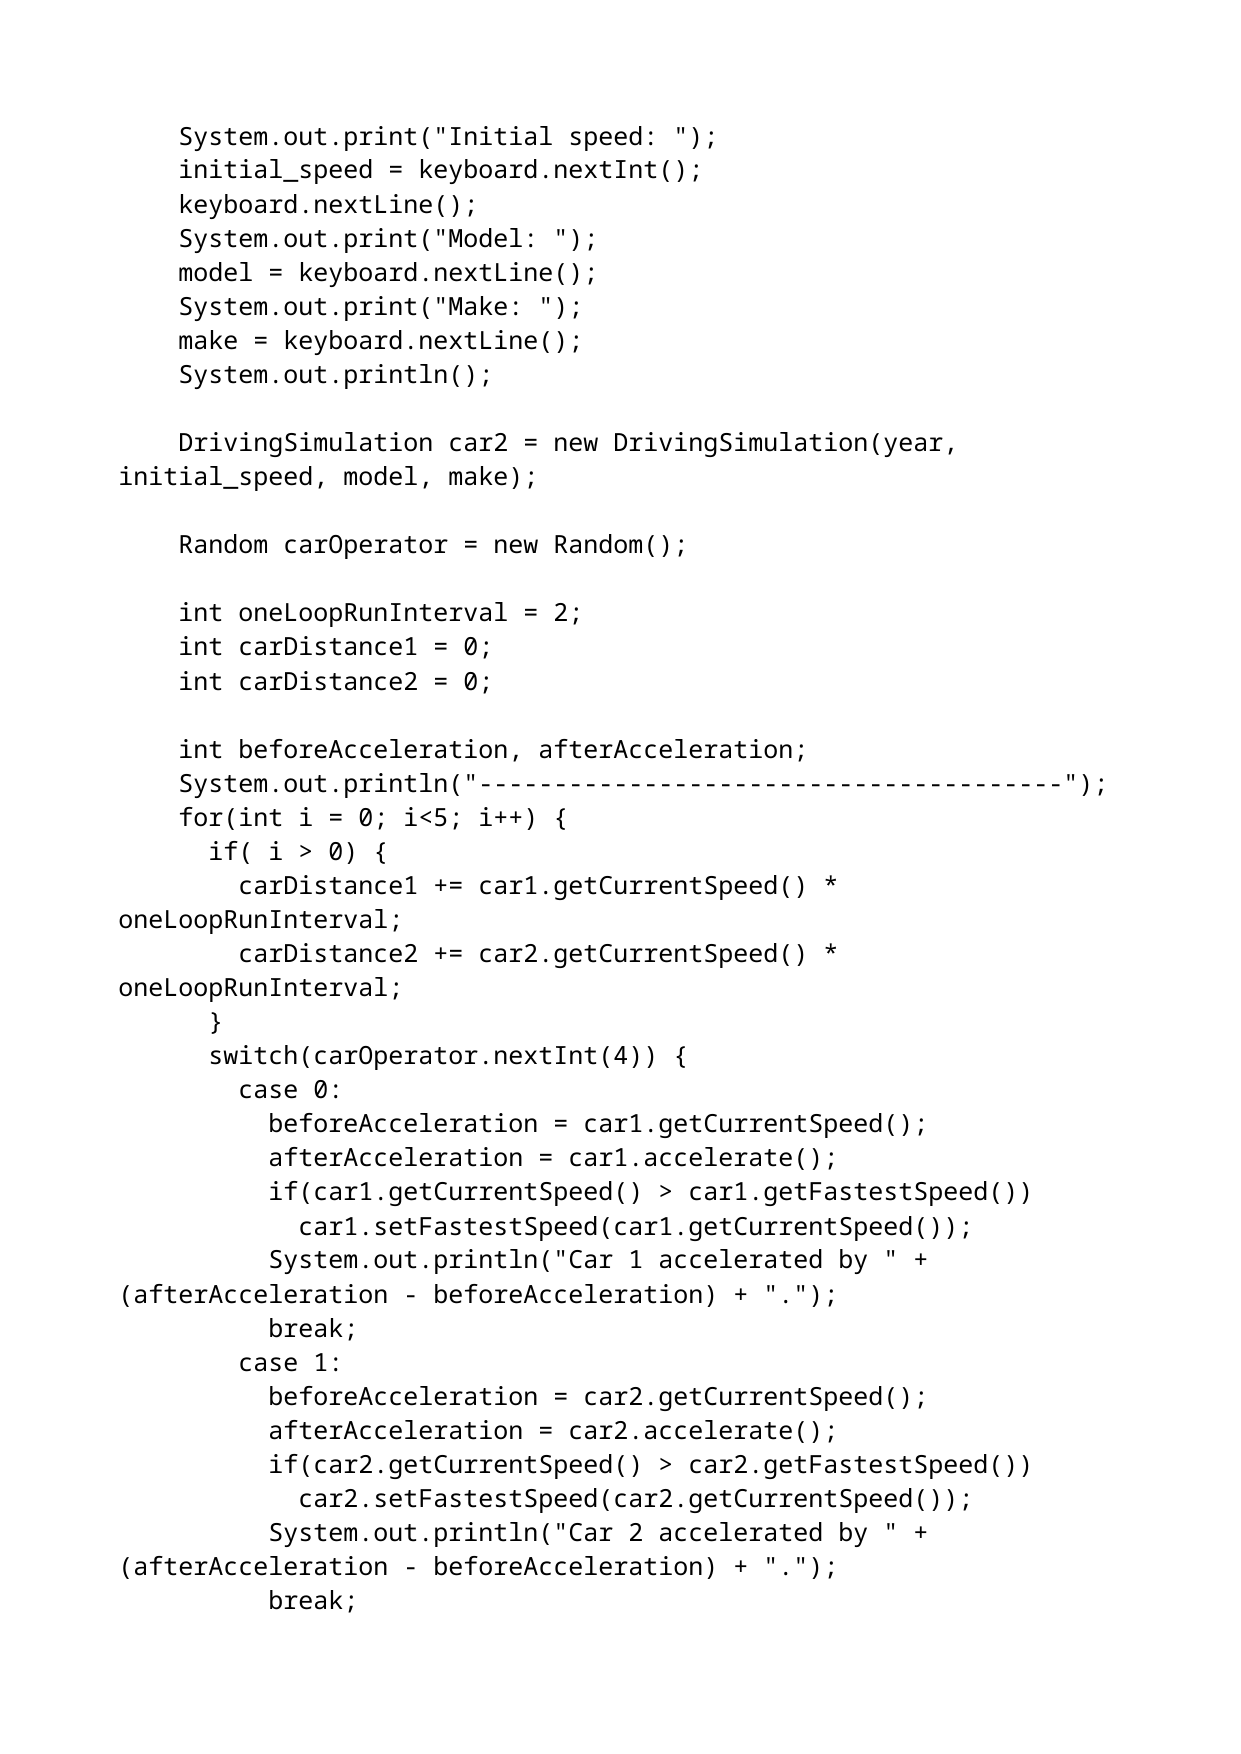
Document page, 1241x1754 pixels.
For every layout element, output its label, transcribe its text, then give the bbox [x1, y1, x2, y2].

text System.out.print("Make: "); [118, 288, 1122, 322]
text break; [118, 1583, 1122, 1617]
text DrivingSimulation car2 = new DrivingSimulation(year, initial_speed, model, make); [118, 425, 1122, 493]
text beforeAcceleration = car2.getCurrentSpeed(); [118, 1378, 1122, 1412]
text Random carOperator = new Random(); [118, 527, 1122, 561]
text make = keyboard.nextLine(); [118, 322, 1122, 357]
text if( i > 0) { [118, 833, 1122, 867]
text break; [118, 1310, 1122, 1344]
text System.out.println("Car 1 accelerated by " + (afterAcceleration - beforeAcceleration) + "."); [118, 1242, 1122, 1310]
text keyboard.nextLine(); [118, 186, 1122, 220]
text for(int i = 0; i<5; i++) { [118, 799, 1122, 833]
text case 0: [118, 1072, 1122, 1106]
text car1.setFastestSpeed(car1.getCurrentSpeed()); [118, 1208, 1122, 1242]
text model = keyboard.nextLine(); [118, 254, 1122, 288]
text int carDistance1 = 0; [118, 629, 1122, 663]
text System.out.println("---------------------------------------"); [118, 765, 1122, 799]
text beforeAcceleration = car1.getCurrentSpeed(); [118, 1106, 1122, 1140]
text switch(carOperator.nextInt(4)) { [118, 1038, 1122, 1072]
text System.out.print("Initial speed: "); [118, 118, 1122, 152]
text case 1: [118, 1344, 1122, 1378]
text System.out.print("Model: "); [118, 220, 1122, 254]
text if(car1.getCurrentSpeed() > car1.getFastestSpeed()) [118, 1174, 1122, 1208]
text carDistance1 += car1.getCurrentSpeed() * oneLoopRunInterval; [118, 867, 1122, 936]
text afterAcceleration = car1.accelerate(); [118, 1140, 1122, 1174]
text } [118, 1004, 1122, 1038]
text carDistance2 += car2.getCurrentSpeed() * oneLoopRunInterval; [118, 936, 1122, 1004]
text System.out.println("Car 2 accelerated by " + (afterAcceleration - beforeAcceleration) + "."); [118, 1515, 1122, 1583]
text if(car2.getCurrentSpeed() > car2.getFastestSpeed()) [118, 1447, 1122, 1481]
text System.out.println(); [118, 357, 1122, 391]
text initial_speed = keyboard.nextInt(); [118, 152, 1122, 186]
text int carDistance2 = 0; [118, 663, 1122, 697]
text int oneLoopRunInterval = 2; [118, 595, 1122, 629]
text afterAcceleration = car2.accelerate(); [118, 1412, 1122, 1447]
text int beforeAcceleration, afterAcceleration; [118, 731, 1122, 765]
text car2.setFastestSpeed(car2.getCurrentSpeed()); [118, 1481, 1122, 1515]
